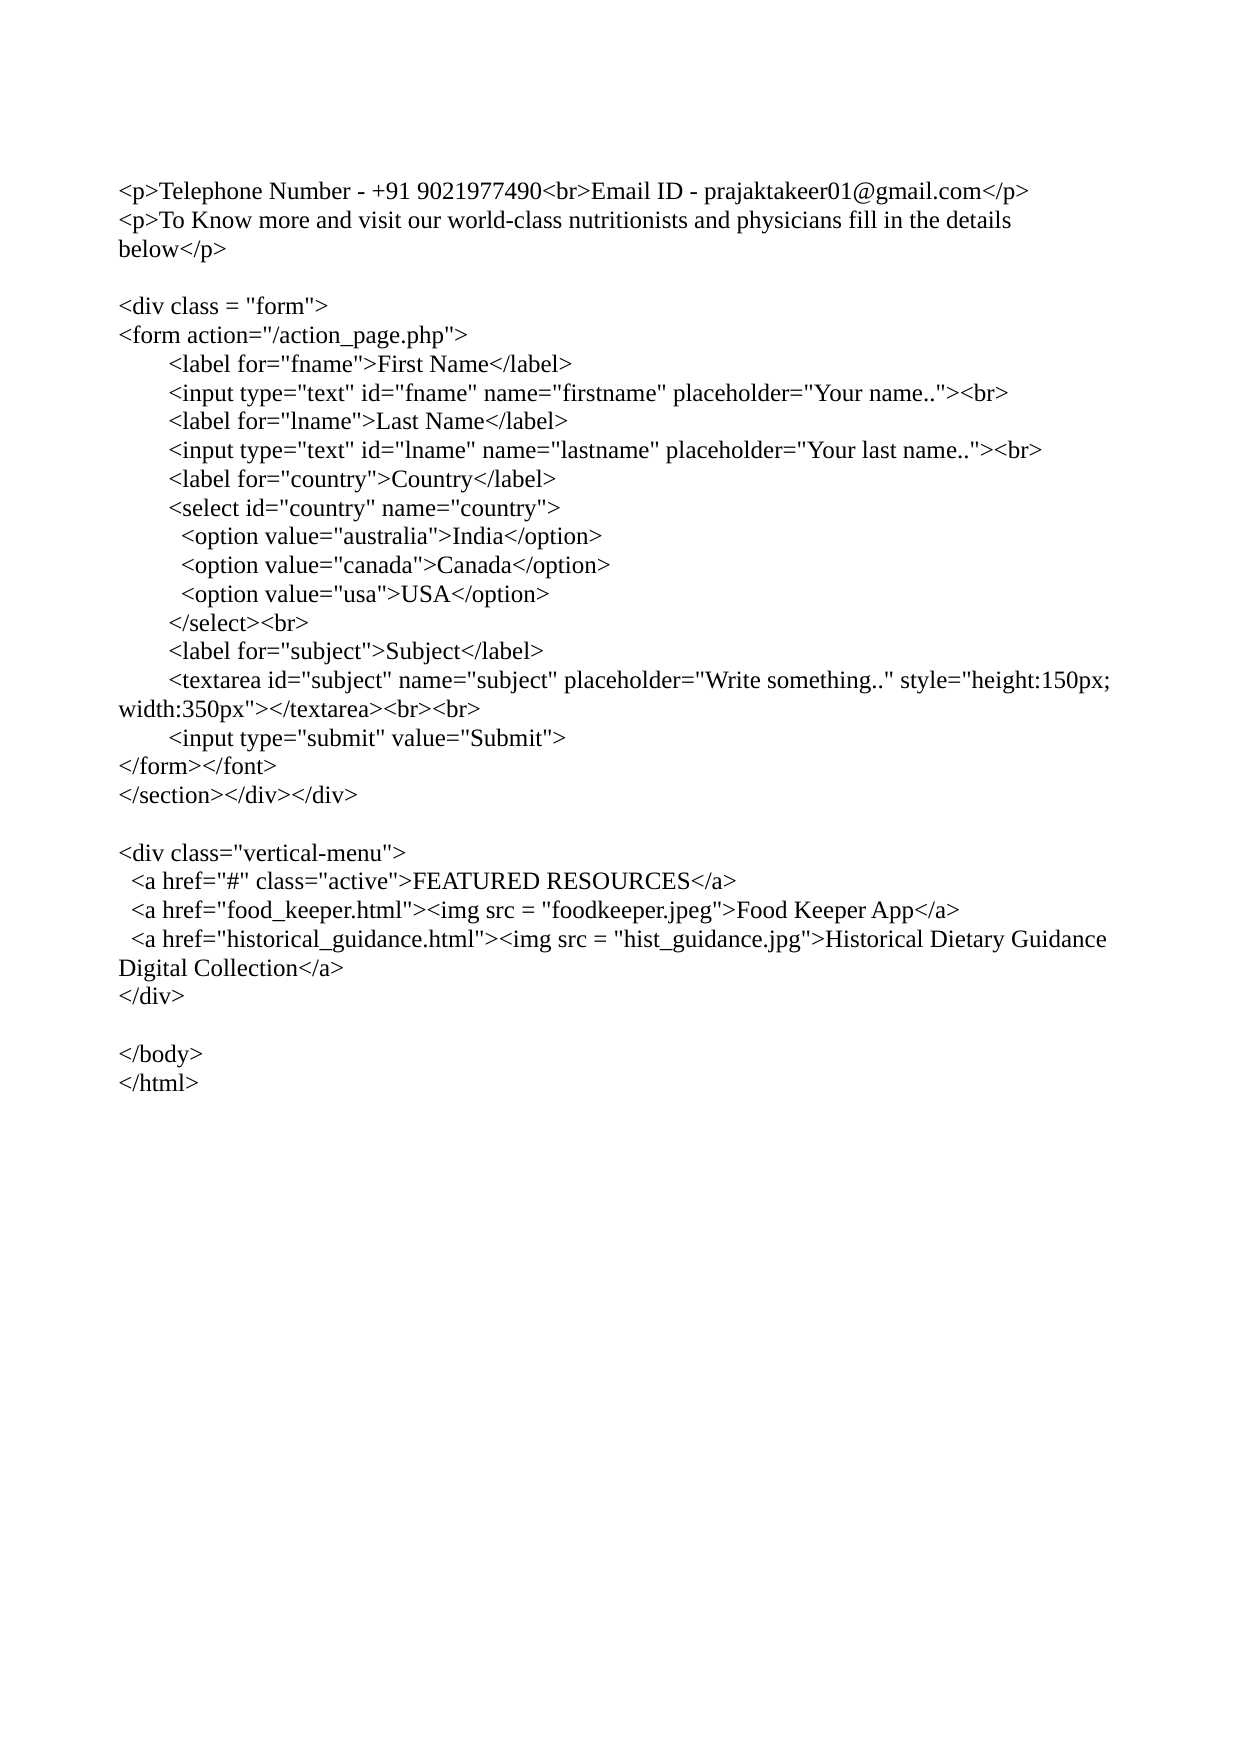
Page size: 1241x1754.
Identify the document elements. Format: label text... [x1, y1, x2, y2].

text </html> [118, 1068, 1122, 1096]
text <select id="country" name="country"> [118, 493, 1122, 521]
text <input type="text" id="lname" name="lastname" placeholder="Your last name.."><br> [118, 435, 1122, 464]
text <label for="subject">Subject</label> [118, 636, 1122, 665]
text <p>To Know more and visit our world-class nutritionists and physicians fill in the details below</p> [118, 205, 1122, 263]
text </div> [118, 981, 1122, 1010]
text <a href="historical_guidance.html"><img src = "hist_guidance.jpg">Historical Dietary Guidance Digital Collection</a> [118, 924, 1122, 981]
text <label for="country">Country</label> [118, 464, 1122, 493]
text <a href="food_keeper.html"><img src = "foodkeeper.jpeg">Food Keeper App</a> [118, 895, 1122, 924]
text </select><br> [118, 608, 1122, 636]
text <form action="/action_page.php"> [118, 320, 1122, 349]
text <option value="australia">India</option> [118, 521, 1122, 550]
text <input type="text" id="fname" name="firstname" placeholder="Your name.."><br> [118, 378, 1122, 406]
text </section></div></div> [118, 780, 1122, 809]
text </form></font> [118, 751, 1122, 780]
text <textarea id="subject" name="subject" placeholder="Write something.." style="height:150px; width:350px"></textarea><br><br> [118, 665, 1122, 723]
text <input type="submit" value="Submit"> [118, 723, 1122, 751]
text <p>Telephone Number - +91 9021977490<br>Email ID - prajaktakeer01@gmail.com</p> [118, 176, 1122, 205]
text </body> [118, 1039, 1122, 1068]
text <div class="vertical-menu"> [118, 838, 1122, 866]
text <label for="fname">First Name</label> [118, 349, 1122, 378]
text <option value="canada">Canada</option> [118, 550, 1122, 579]
text <div class = "form"> [118, 291, 1122, 320]
text <option value="usa">USA</option> [118, 579, 1122, 608]
text <label for="lname">Last Name</label> [118, 406, 1122, 435]
text <a href="#" class="active">FEATURED RESOURCES</a> [118, 866, 1122, 895]
